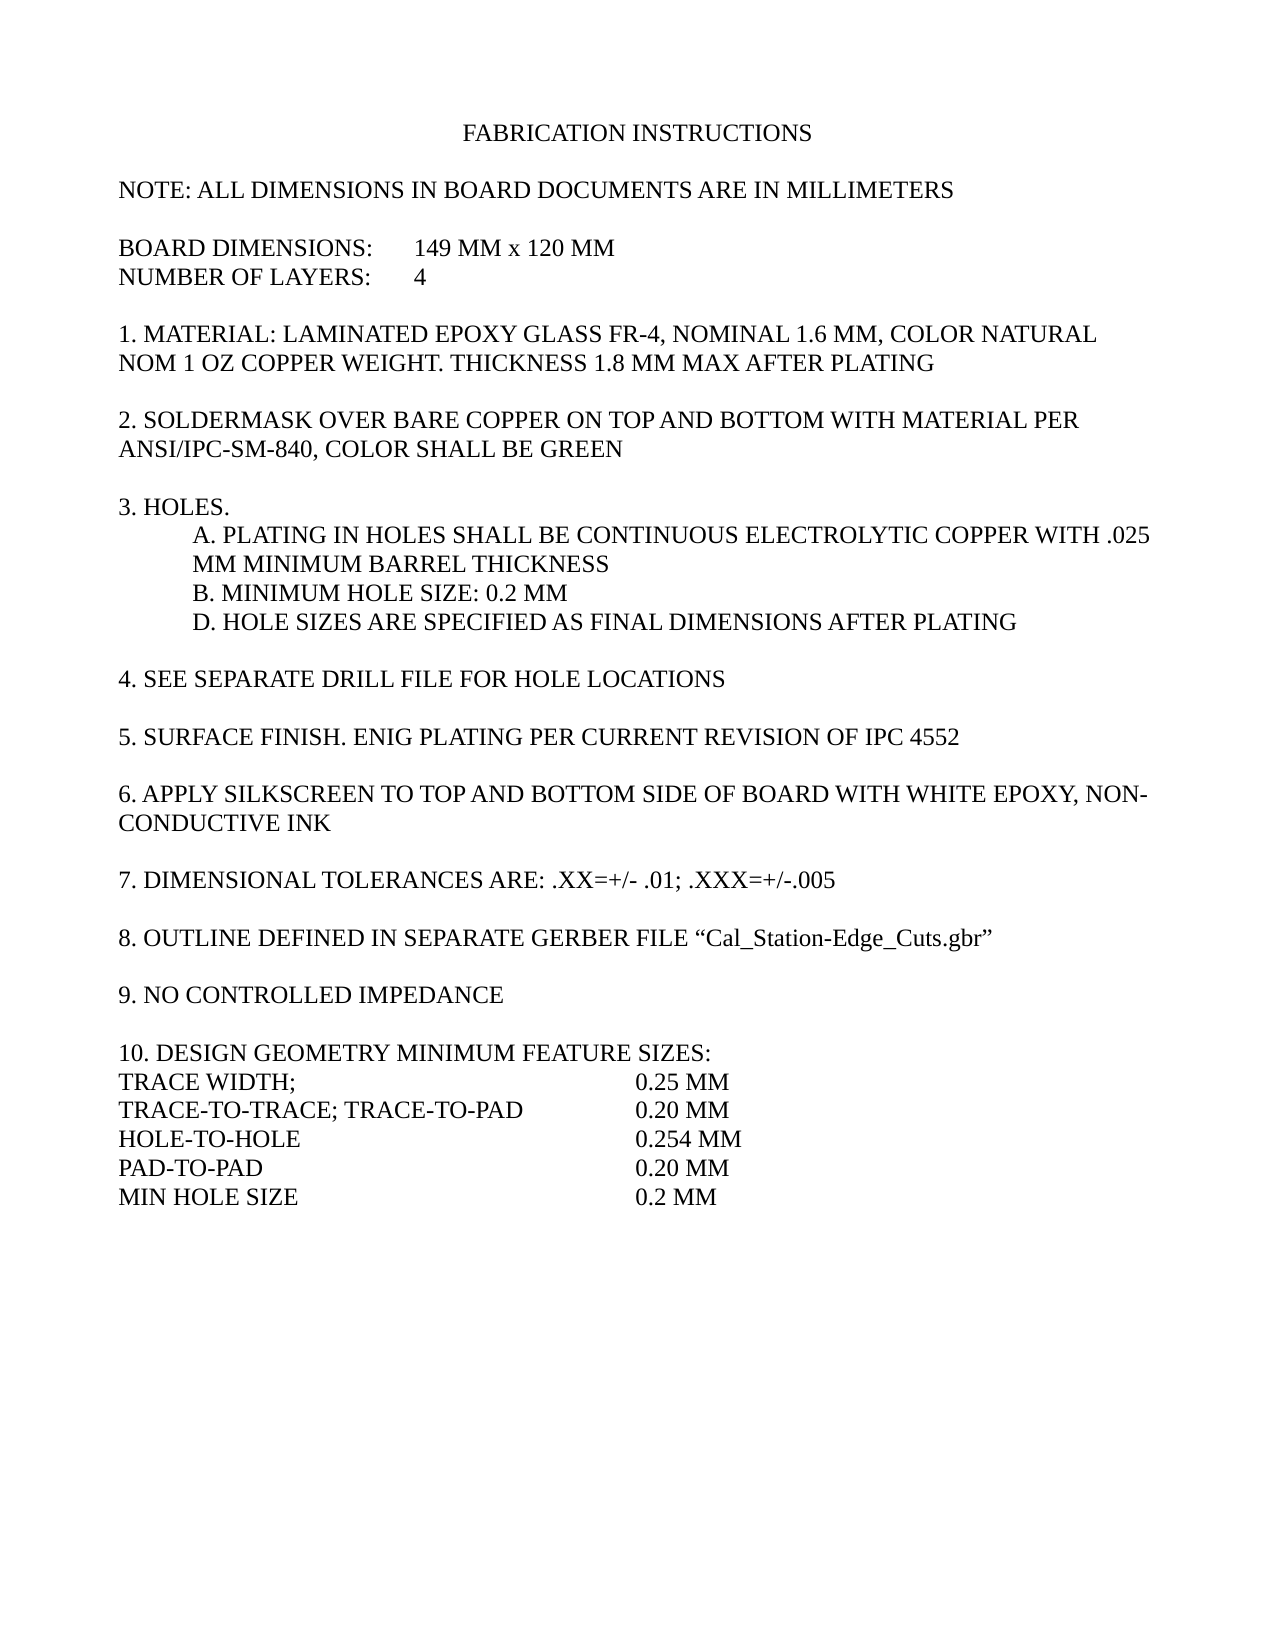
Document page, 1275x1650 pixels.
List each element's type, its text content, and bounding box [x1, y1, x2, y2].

text 5. SURFACE FINISH. ENIG PLATING PER CURRENT REVISION OF IPC 4552 [118, 722, 1157, 751]
text A. PLATING IN HOLES SHALL BE CONTINUOUS ELECTROLYTIC COPPER WITH .025 MM MINIMUM BARREL THICKNESS [118, 521, 1157, 578]
text TRACE WIDTH; 0.25 MM [118, 1067, 1157, 1096]
text 8. OUTLINE DEFINED IN SEPARATE GERBER FILE “Cal_Station-Edge_Cuts.gbr” [118, 923, 1157, 952]
text 10. DESIGN GEOMETRY MINIMUM FEATURE SIZES: [118, 1038, 1157, 1067]
text NOTE: ALL DIMENSIONS IN BOARD DOCUMENTS ARE IN MILLIMETERS [118, 176, 1157, 204]
text 4. SEE SEPARATE DRILL FILE FOR HOLE LOCATIONS [118, 664, 1157, 693]
text 3. HOLES. [118, 492, 1157, 521]
text NOM 1 OZ COPPER WEIGHT. THICKNESS 1.8 MM MAX AFTER PLATING [118, 348, 1157, 377]
text 1. MATERIAL: LAMINATED EPOXY GLASS FR-4, NOMINAL 1.6 MM, COLOR NATURAL [118, 319, 1157, 348]
text 6. APPLY SILKSCREEN TO TOP AND BOTTOM SIDE OF BOARD WITH WHITE EPOXY, NON-CONDUCTIVE INK [118, 779, 1157, 837]
text D. HOLE SIZES ARE SPECIFIED AS FINAL DIMENSIONS AFTER PLATING [118, 607, 1157, 636]
text 2. SOLDERMASK OVER BARE COPPER ON TOP AND BOTTOM WITH MATERIAL PER ANSI/IPC-SM-840, COLOR SHALL BE GREEN [118, 406, 1157, 463]
text HOLE-TO-HOLE 0.254 MM [118, 1124, 1157, 1153]
text B. MINIMUM HOLE SIZE: 0.2 MM [118, 578, 1157, 607]
text BOARD DIMENSIONS: 149 MM x 120 MM [118, 233, 1157, 262]
text 9. NO CONTROLLED IMPEDANCE [118, 981, 1157, 1009]
text 7. DIMENSIONAL TOLERANCES ARE: .XX=+/- .01; .XXX=+/-.005 [118, 866, 1157, 894]
text TRACE-TO-TRACE; TRACE-TO-PAD 0.20 MM [118, 1096, 1157, 1124]
text NUMBER OF LAYERS: 4 [118, 262, 1157, 291]
text FABRICATION INSTRUCTIONS [118, 118, 1157, 147]
text MIN HOLE SIZE 0.2 MM [118, 1182, 1157, 1211]
text PAD-TO-PAD 0.20 MM [118, 1153, 1157, 1182]
